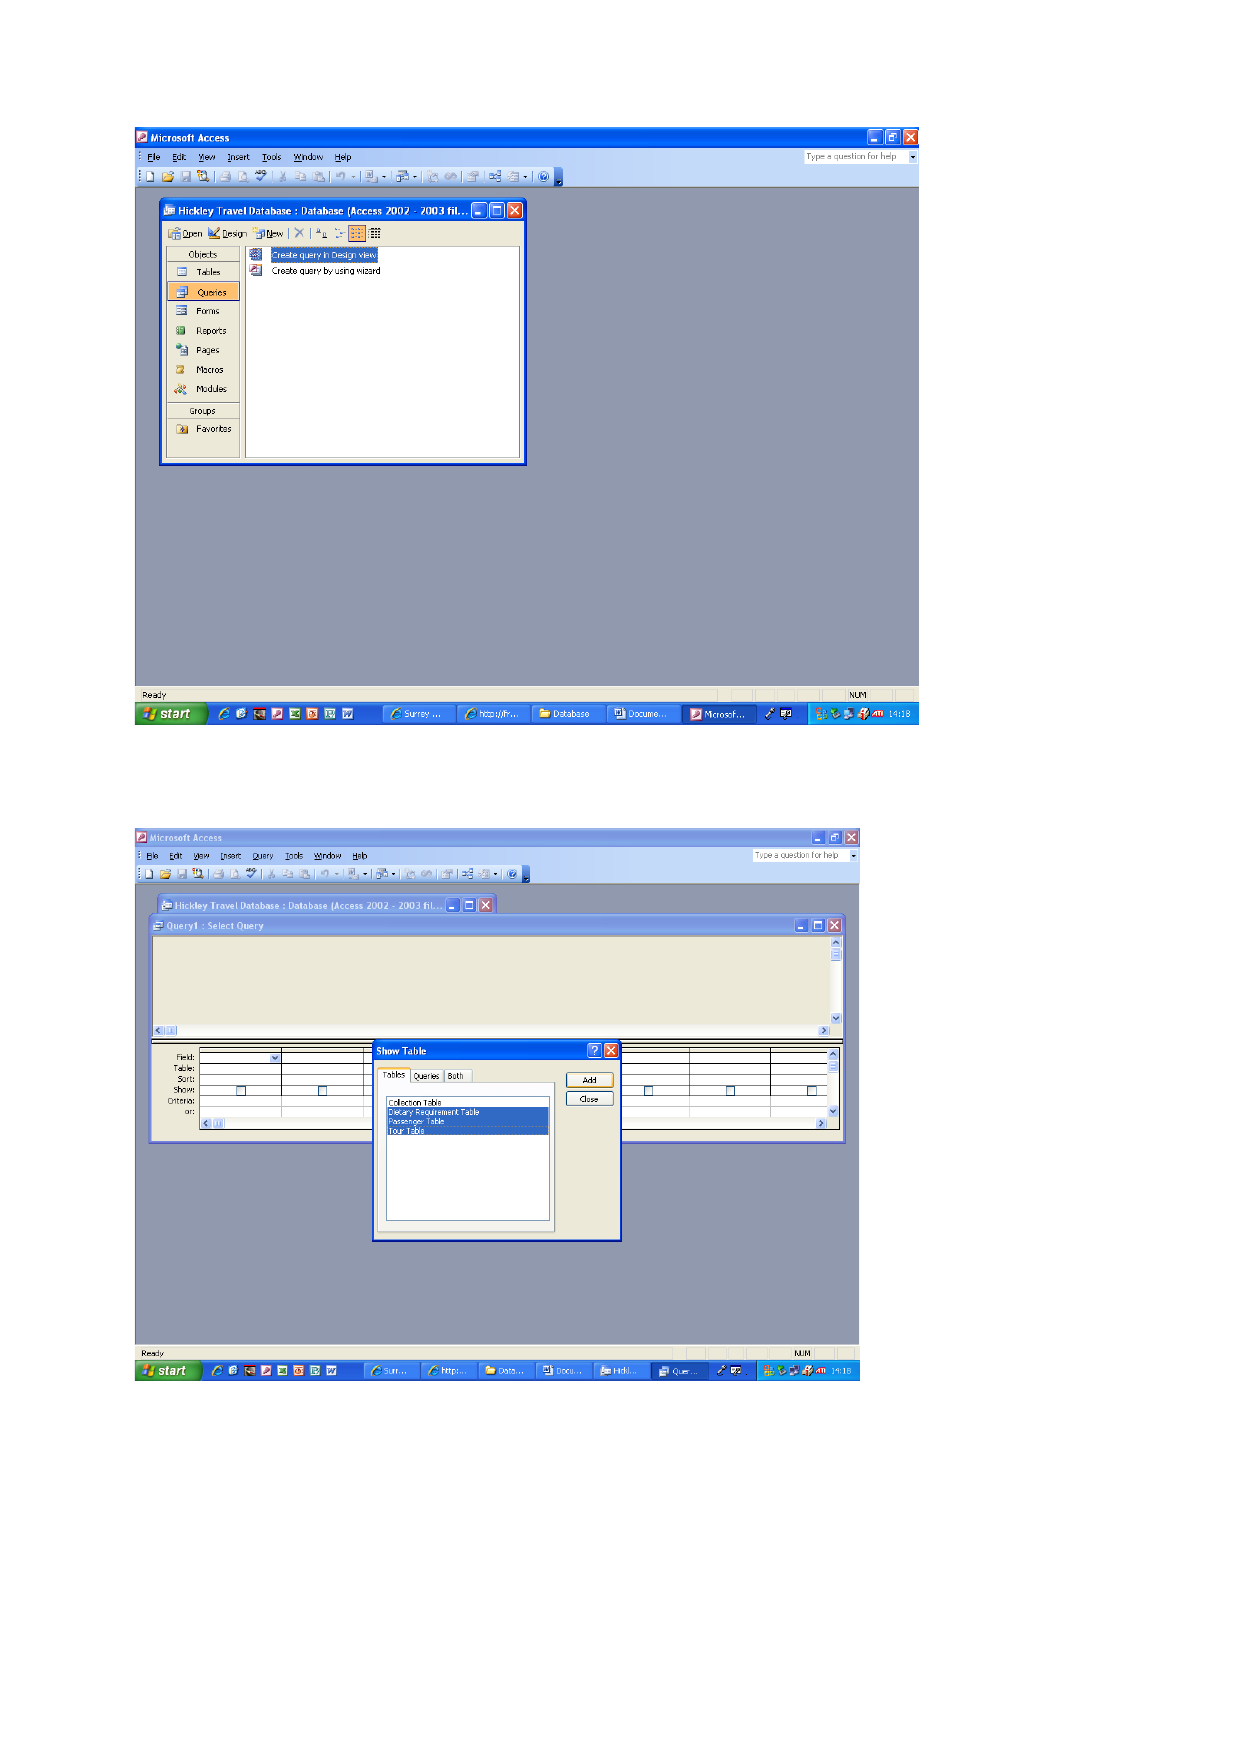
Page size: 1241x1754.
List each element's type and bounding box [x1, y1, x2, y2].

picture [134, 828, 860, 1381]
picture [134, 127, 919, 725]
